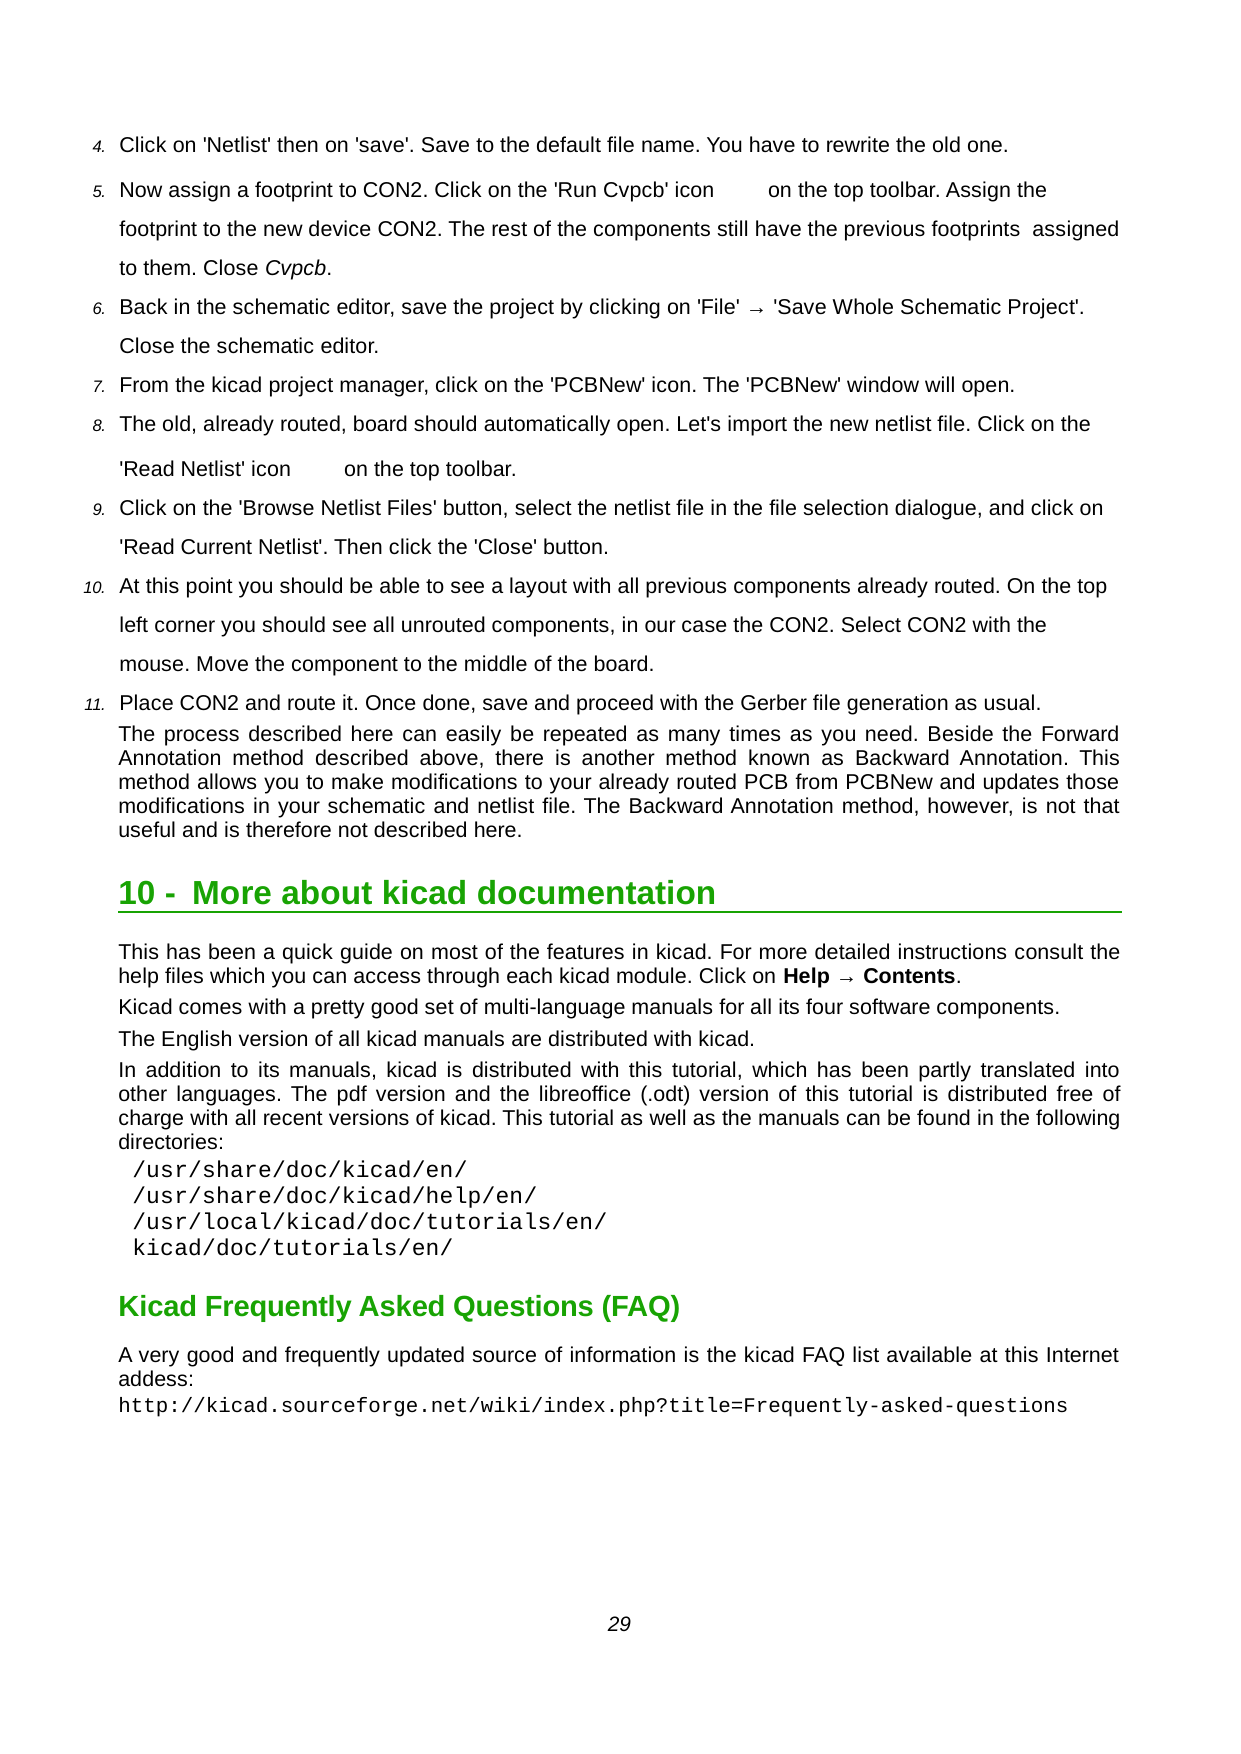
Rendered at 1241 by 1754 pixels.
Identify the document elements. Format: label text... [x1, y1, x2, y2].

subtitle Kicad Frequently Asked Questions (FAQ) [118, 1290, 1122, 1323]
list Click on 'Netlist' then on 'save'. Save to the default file name. You have to rewrite the old one. [119, 118, 1122, 157]
list Back in the schematic editor, save the project by clicking on 'File' → 'Save Whole Schematic Project'. Close the schematic editor. [119, 280, 1122, 358]
text Kicad comes with a pretty good set of multi-language manuals for all its four software components. [118, 995, 1122, 1019]
text The process described here can easily be repeated as many times as you need. Beside the Forward Annotation method described above, there is another method known as Backward Annotation. This method allows you to make modifications to your already routed PCB from PCBNew and updates those modifications in your schematic and netlist file. The Backward Annotation method, however, is not that useful and is therefore not described here. [118, 722, 1122, 842]
list At this point you should be able to see a layout with all previous components already routed. On the top left corner you should see all unrouted components, in our case the CON2. Select CON2 with the mouse. Move the component to the middle of the board. [119, 559, 1122, 676]
text The English version of all kicad manuals are distributed with kicad. [118, 1027, 1122, 1051]
list From the kicad project manager, click on the 'PCBNew' icon. The 'PCBNew' window will open. [119, 358, 1122, 397]
list The old, already routed, board should automatically open. Let's import the new netlist file. Click on the 'Read Netlist' icon on the top toolbar. [119, 397, 1122, 481]
text http://kicad.sourceforge.net/wiki/index.php?title=Frequently-asked-questions [118, 1395, 1122, 1419]
text In addition to its manuals, kicad is distributed with this tutorial, which has been partly translated into other languages. The pdf version and the libreoffice (.odt) version of this tutorial is distributed free of charge with all recent versions of kicad. This tutorial as well as the manuals can be found in the following directories: [118, 1058, 1122, 1154]
text /usr/share/doc/kicad/en/ /usr/share/doc/kicad/help/en/ /usr/local/kicad/doc/tutorials/en/ kicad/doc/tutorials/en/ [118, 1158, 1122, 1263]
list Place CON2 and route it. Once done, save and proceed with the Gerber file generation as usual. [119, 676, 1122, 715]
subtitle More about kicad documentation [118, 874, 1122, 911]
list Now assign a footprint to CON2. Click on the 'Run Cvpcb' icon on the top toolbar. Assign the footprint to the new device CON2. The rest of the components still have the previous footprints assigned to them. Close Cvpcb. [119, 157, 1122, 280]
list Click on the 'Browse Netlist Files' button, select the netlist file in the file selection dialogue, and click on 'Read Current Netlist'. Then click the 'Close' button. [119, 481, 1122, 559]
text This has been a quick guide on most of the features in kicad. For more detailed instructions consult the help files which you can access through each kicad module. Click on Help → Contents. [118, 940, 1122, 988]
text A very good and frequently updated source of information is the kicad FAQ list available at this Internet addess: [118, 1343, 1122, 1391]
